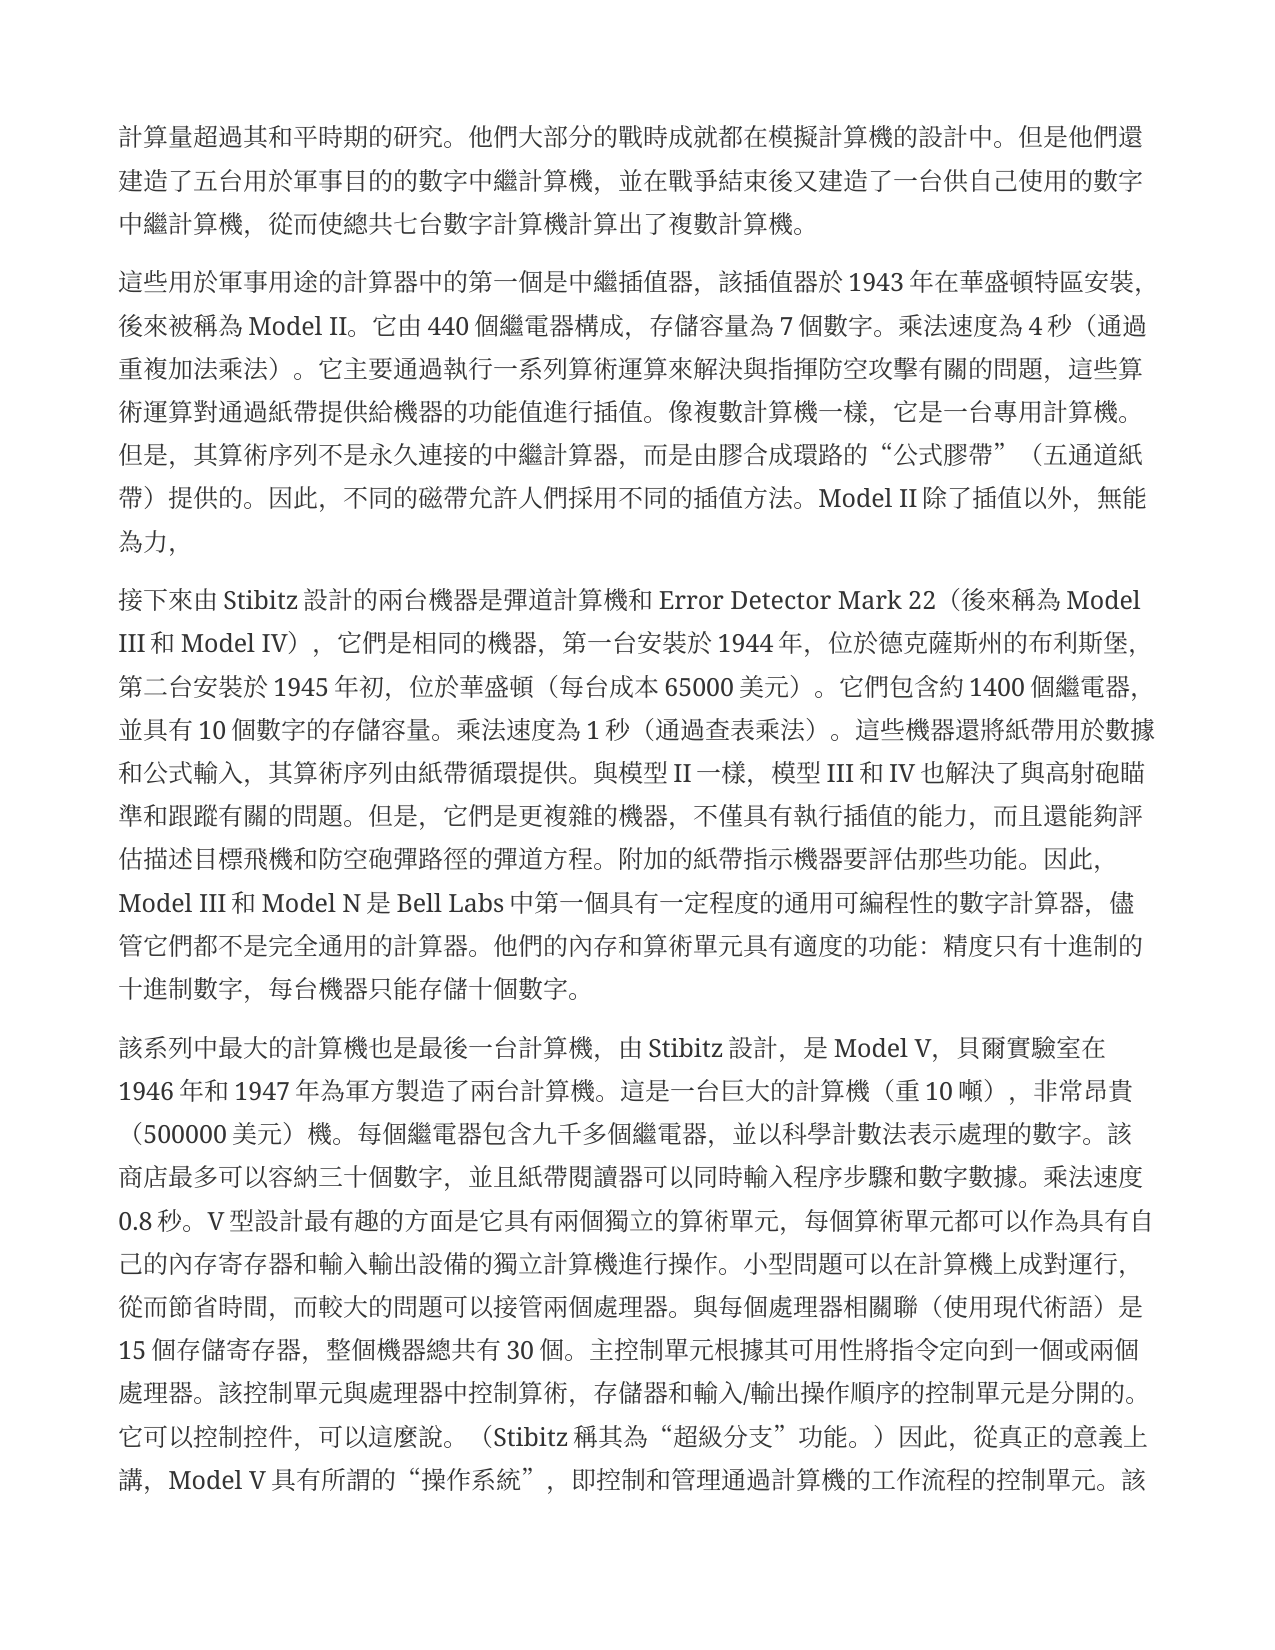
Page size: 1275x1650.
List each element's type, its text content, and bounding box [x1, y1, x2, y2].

text 這些用於軍事用途的計算器中的第一個是中繼插值器，該插值器於1943年在華盛頓特區安裝，後來被稱為Model II。它由440個繼電器構成，存儲容量為7個數字。乘法速度為4秒（通過重複加法乘法）。它主要通過執行一系列算術運算來解決與指揮防空攻擊有關的問題，這些算術運算對通過紙帶提供給機器的功能值進行插值。像複數計算機一樣，它是一台專用計算機。但是，其算術序列不是永久連接的中繼計算器，而是由膠合成環路的“公式膠帶”（五通道紙帶）提供的。因此，不同的磁帶允許人們採用不同的插值方法。Model II除了插值以外，無能為力， [118, 263, 1157, 558]
text 複數計算機的成功鼓勵了Stibitz提出更具雄心的設計，其中包括可以通過穿孔的磁帶修改計算器的操作。起初，實驗室拒絕了他的提議，但隨著美國在1941年12月加入第二次世界大戰，貝爾實驗室將其優先重點轉移到了軍事項目上，該項目所涉及的計算量超過其和平時期的研究。他們大部分的戰時成就都在模擬計算機的設計中。但是他們還建造了五台用於軍事目的的數字中繼計算機，並在戰爭結束後又建造了一台供自己使用的數字中繼計算機，從而使總共七台數字計算機計算出了複數計算機。 [118, 118, 1157, 240]
text 該系列中最大的計算機也是最後一台計算機，由Stibitz設計，是Model V，貝爾實驗室在1946年和1947年為軍方製造了兩台計算機。這是一台巨大的計算機（重10噸），非常昂貴（500000美元）機。每個繼電器包含九千多個繼電器，並以科學計數法表示處理的數字。該商店最多可以容納三十個數字，並且紙帶閱讀器可以同時輸入程序步驟和數字數據。乘法速度0.8秒。V型設計最有趣的方面是它具有兩個獨立的算術單元，每個算術單元都可以作為具有自己的內存寄存器和輸入輸出設備的獨立計算機進行操作。小型問題可以在計算機上成對運行，從而節省時間，而較大的問題可以接管兩個處理器。與每個處理器相關聯（使用現代術語）是15個存儲寄存器，整個機器總共有30個。主控制單元根據其可用性將指令定向到一個或兩個處理器。該控制單元與處理器中控制算術，存儲器和輸入/輸出操作順序的控制單元是分開的。它可以控制控件，可以這麼說。（Stibitz稱其為“超級分支”功能。）因此，從真正的意義上講，Model V具有所謂的“操作系統”，即控制和管理通過計算機的工作流程的控制單元。該 [118, 1028, 1157, 1496]
text 接下來由Stibitz設計的兩台機器是彈道計算機和Error Detector Mark 22（後來稱為Model III和Model IV），它們是相同的機器，第一台安裝於1944年，位於德克薩斯州的布利斯堡，第二台安裝於1945年初，位於華盛頓（每台成本65000美元）。它們包含約1400個繼電器，並具有10個數字的存儲容量。乘法速度為1秒（通過查表乘法）。這些機器還將紙帶用於數據和公式輸入，其算術序列由紙帶循環提供。與模型II一樣，模型III和IV也解決了與高射砲瞄準和跟蹤有關的問題。但是，它們是更複雜的機器，不僅具有執行插值的能力，而且還能夠評估描述目標飛機和防空砲彈路徑的彈道方程。附加的紙帶指示機器要評估那些功能。因此，Model III和Model N是Bell Labs中第一個具有一定程度的通用可編程性的數字計算器，儘管它們都不是完全通用的計算器。他們的內存和算術單元具有適度的功能：精度只有十進制的十進制數字，每台機器只能存儲十個數字。 [118, 581, 1157, 1006]
